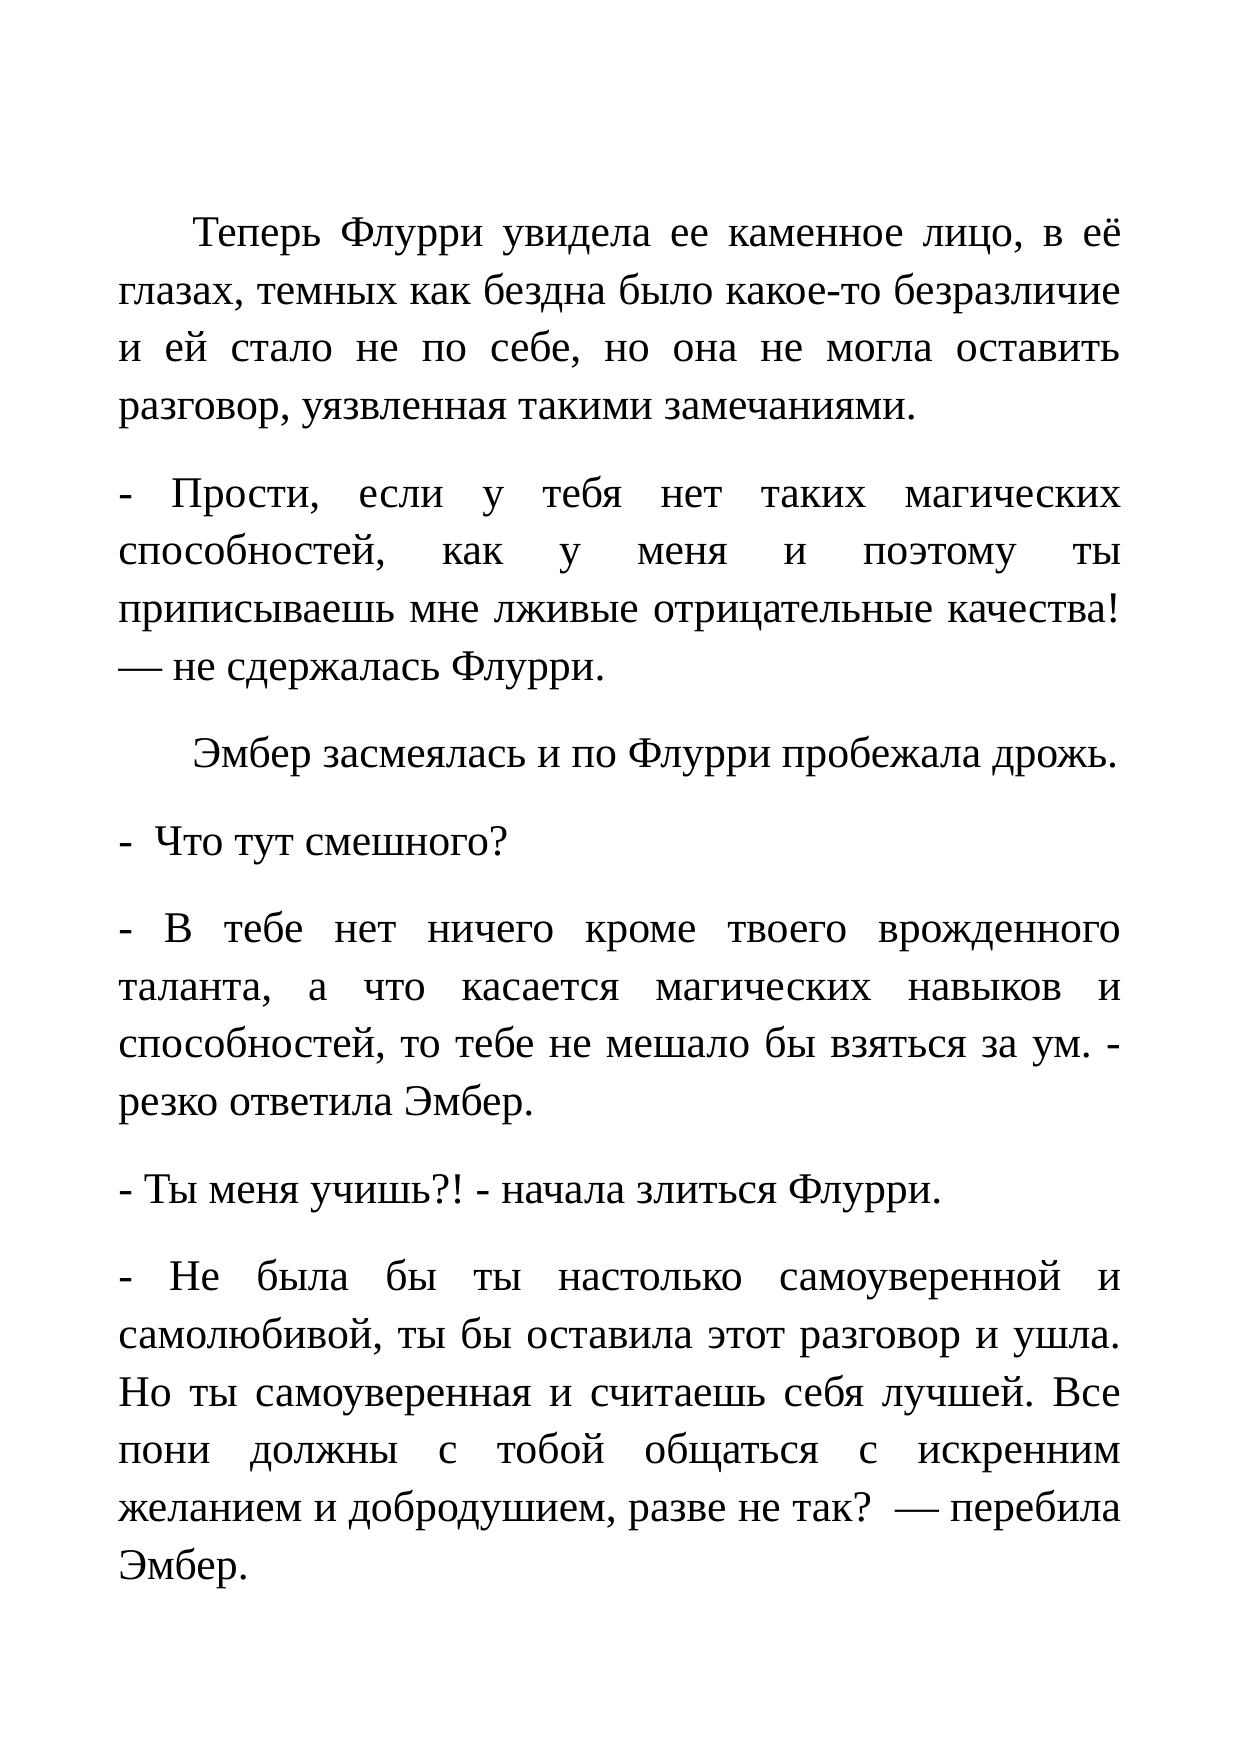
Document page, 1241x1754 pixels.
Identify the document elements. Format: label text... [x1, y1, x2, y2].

text Эмбер засмеялась и по Флурри пробежала дрожь. [118, 727, 1122, 777]
text - В тебе нет ничего кроме твоего врожденного таланта, а что касается магических навыков и способностей, то тебе не мешало бы взяться за ум. - резко ответила Эмбер. [118, 901, 1122, 1125]
text - Прости, если у тебя нет таких магических способностей, как у меня и поэтому ты приписываешь мне лживые отрицательные качества! — не сдержалась Флурри. [118, 466, 1122, 690]
text - Что тут смешного? [118, 814, 1122, 864]
text - Не была бы ты настолько самоуверенной и самолюбивой, ты бы оставила этот разговор и ушла. Но ты самоуверенная и считаешь себя лучшей. Все пони должны с тобой общаться с искренним желанием и добродушием, разве не так? — перебила Эмбер. [118, 1249, 1122, 1589]
text - Ты меня учишь?! - начала злиться Флурри. [118, 1162, 1122, 1212]
text Теперь Флурри увидела ее каменное лицо, в её глазах, темных как бездна было какое-то безразличие и ей стало не по себе, но она не могла оставить разговор, уязвленная такими замечаниями. [118, 205, 1122, 429]
